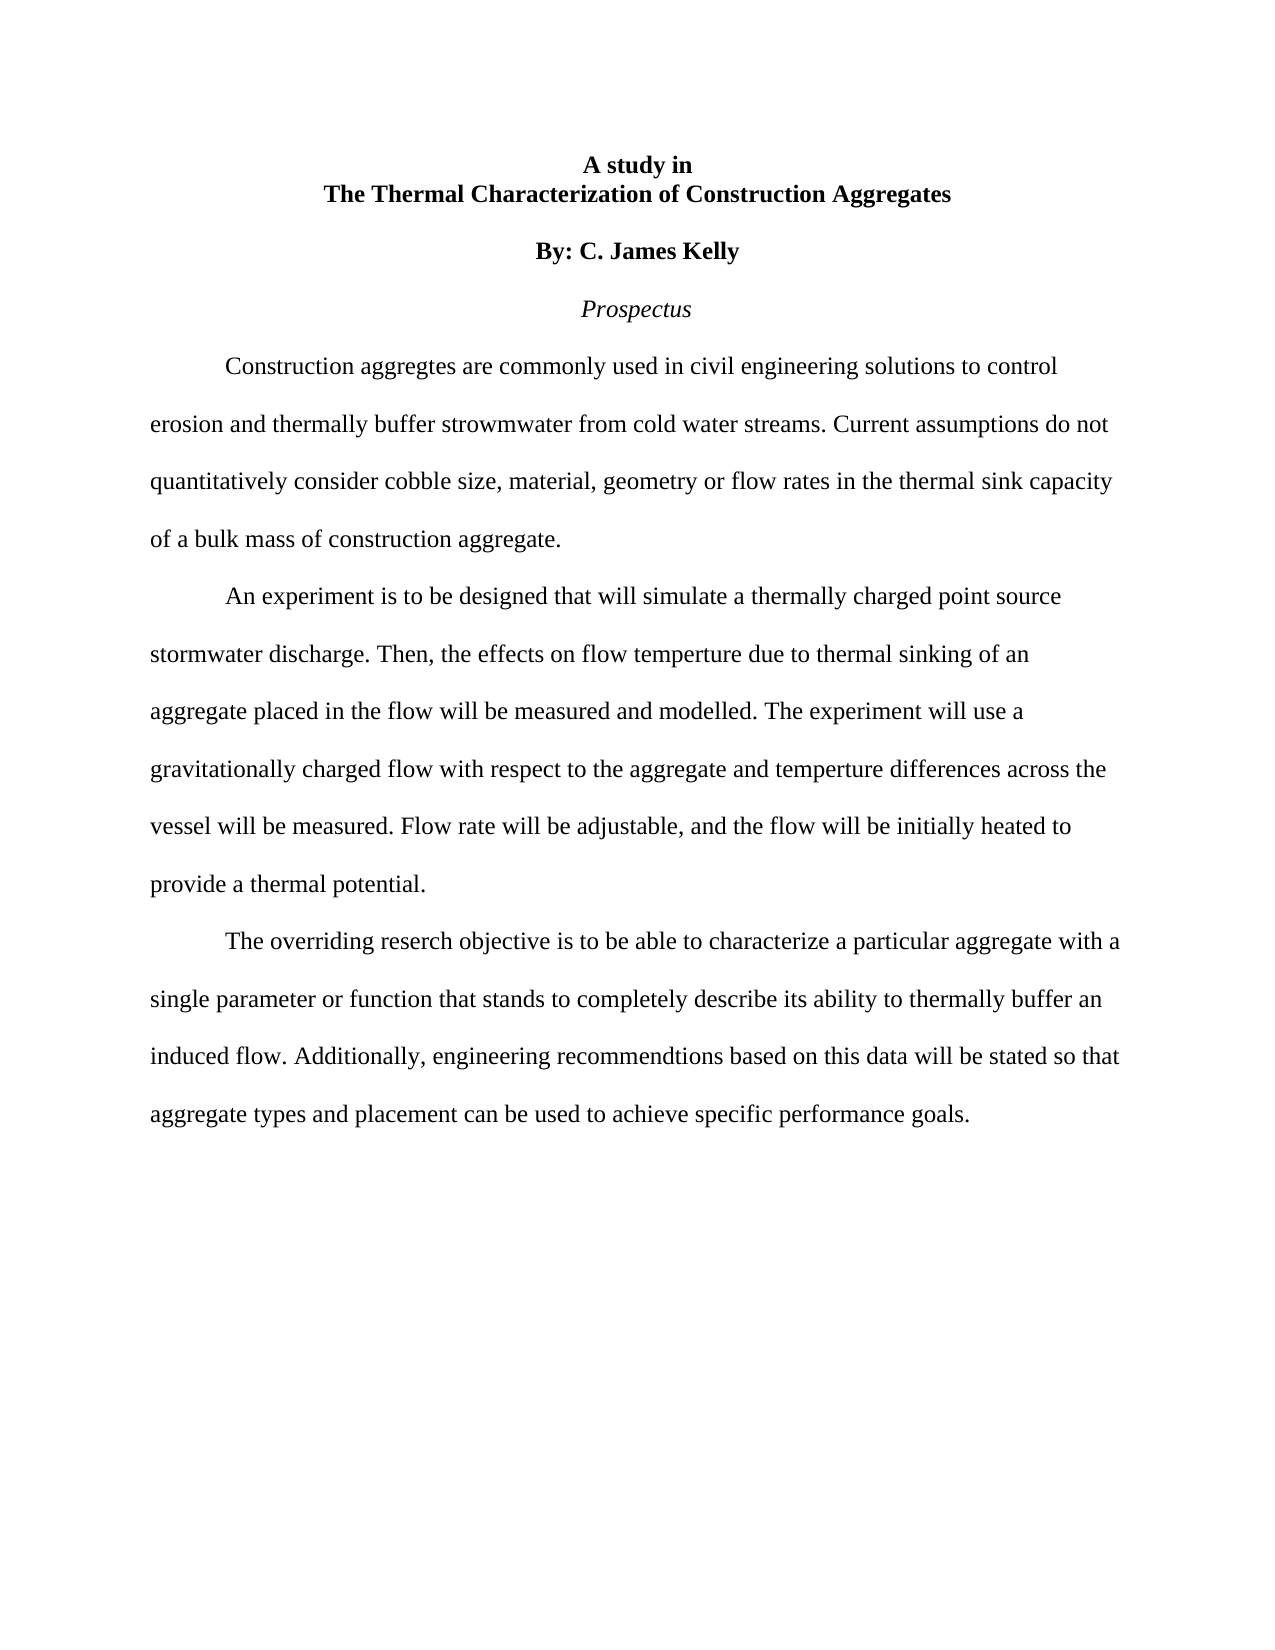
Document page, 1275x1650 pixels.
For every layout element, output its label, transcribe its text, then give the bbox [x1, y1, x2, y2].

text An experiment is to be designed that will simulate a thermally charged point source stormwater discharge. Then, the effects on flow temperture due to thermal sinking of an aggregate placed in the flow will be measured and modelled. The experiment will use a gravitationally charged flow with respect to the aggregate and temperture differences across the vessel will be measured. Flow rate will be adjustable, and the flow will be initially heated to provide a thermal potential. [150, 581, 1125, 897]
text The Thermal Characterization of Construction Aggregates [150, 179, 1125, 207]
text By: C. James Kelly [150, 236, 1125, 265]
text Construction aggregtes are commonly used in civil engineering solutions to control erosion and thermally buffer strowmwater from cold water streams. Current assumptions do not quantitatively consider cobble size, material, geometry or flow rates in the thermal sink capacity of a bulk mass of construction aggregate. [150, 351, 1125, 552]
text A study in [150, 150, 1125, 179]
text The overriding reserch objective is to be able to characterize a particular aggregate with a single parameter or function that stands to completely describe its ability to thermally buffer an induced flow. Additionally, engineering recommendtions based on this data will be stated so that aggregate types and placement can be used to achieve specific performance goals. [150, 926, 1125, 1127]
text Prospectus [150, 294, 1125, 322]
